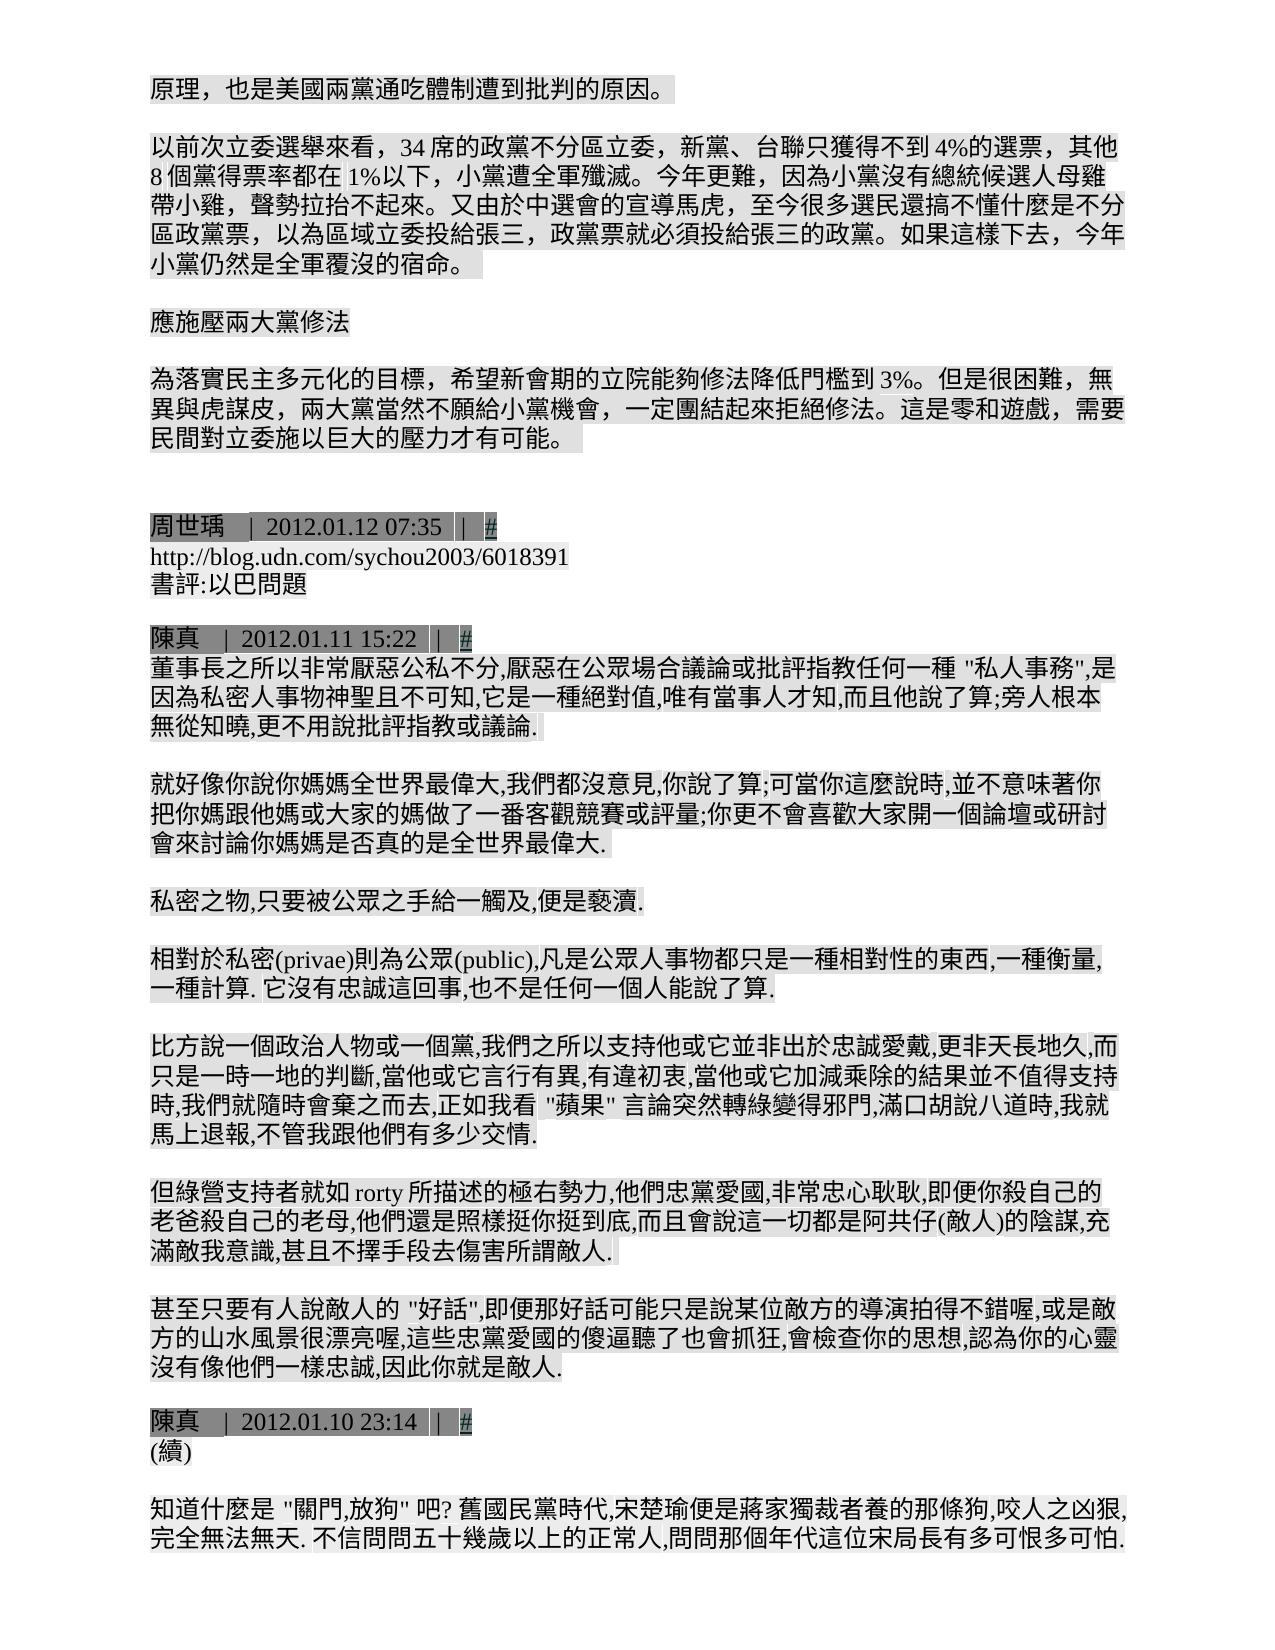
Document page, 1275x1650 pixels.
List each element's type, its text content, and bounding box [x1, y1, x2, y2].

text http://blog.udn.com/sychou2003/6018391 書評:以巴問題 [150, 542, 1125, 599]
text (續) 知道什麼是 "關門,放狗" 吧? 舊國民黨時代,宋楚瑜便是蔣家獨裁者養的那條狗,咬人之凶狠,完全無法無天. 不信問問五十幾歲以上的正常人,問問那個年代這位宋局長有多可恨多可怕. [150, 1437, 1125, 1553]
text 陳真 | 2012.01.11 15:22 | # [150, 624, 1125, 654]
text 蘋論：小黨夾縫中求不到生存 2011年 12月29日 多元化的社會，必須有多元化的國會來保障多元社群的利益。但是國會選舉小選區兩票制的設計恰恰限制了小黨的發展與機會，壓縮了反映多面向意見的空間。 小黨控中選會封殺 明年1月14日的選舉，大多數的選民以為只有2到3個黨參與；其實共有11個黨角逐立法委員的席次，包括一些名不見於經傳的小黨，像是台灣國民會議、健保免費連線、台灣主義黨、中華民國台灣基本法連線等。 施明德的妻子陳嘉君代表「台灣國民會議」（黨）參選不分區立委，但是沒幾個人知道這件事，也有很多人不知道有政黨票可選。施於是發飆，批評中選會宣導不力；台聯、綠黨等小黨也同聲指摘中選會「封殺小黨」，指中選會依提名多寡決定宣傳分配的時間，對小黨極不公平。 他們舉例說，5家無線電視台1月9日到13日晚上9時到10時依序播放各政黨提供的宣傳帶，根據黨提名人數多寡分配時間，國民黨最長，1小時內可宣傳16分鐘，而綠黨和人民最大黨各56秒，顯然有失公平原則。 最大的不公平是政黨票有5%的得票率門檻，超過後才能分配到席次，而且提名1席不分區得交20萬保證金。一個小黨就算提名當今公認的賢能之人，但可能繳不出20萬或拿不到5%而破局。 選民搞不懂政黨票 在兩黨選情緊繃的情況下，政黨票投給小黨的人更少。如果兩黨聯手夾殺小黨，小黨想過5%幾乎不可能，更別提若有大黨賄選買票，小黨更是絕無倖免之理。這違背民主政治的原理，也是美國兩黨通吃體制遭到批判的原因。 以前次立委選舉來看，34席的政黨不分區立委，新黨、台聯只獲得不到4%的選票，其他8個黨得票率都在1%以下，小黨遭全軍殲滅。今年更難，因為小黨沒有總統候選人母雞帶小雞，聲勢拉抬不起來。又由於中選會的宣導馬虎，至今很多選民還搞不懂什麼是不分區政黨票，以為區域立委投給張三，政黨票就必須投給張三的政黨。如果這樣下去，今年小黨仍然是全軍覆沒的宿命。 應施壓兩大黨修法 為落實民主多元化的目標，希望新會期的立院能夠修法降低門檻到3%。但是很困難，無異與虎謀皮，兩大黨當然不願給小黨機會，一定團結起來拒絕修法。這是零和遊戲，需要民間對立委施以巨大的壓力才有可能。 [150, 75, 1125, 487]
text 董事長之所以非常厭惡公私不分,厭惡在公眾場合議論或批評指教任何一種 "私人事務",是因為私密人事物神聖且不可知,它是一種絕對值,唯有當事人才知,而且他說了算;旁人根本無從知曉,更不用說批評指教或議論. 就好像你說你媽媽全世界最偉大,我們都沒意見,你說了算;可當你這麼說時,並不意味著你把你媽跟他媽或大家的媽做了一番客觀競賽或評量;你更不會喜歡大家開一個論壇或研討會來討論你媽媽是否真的是全世界最偉大. 私密之物,只要被公眾之手給一觸及,便是褻瀆. 相對於私密(privae)則為公眾(public),凡是公眾人事物都只是一種相對性的東西,一種衡量,一種計算. 它沒有忠誠這回事,也不是任何一個人能說了算. 比方說一個政治人物或一個黨,我們之所以支持他或它並非出於忠誠愛戴,更非天長地久,而只是一時一地的判斷,當他或它言行有異,有違初衷,當他或它加減乘除的結果並不值得支持時,我們就隨時會棄之而去,正如我看 "蘋果" 言論突然轉綠變得邪門,滿口胡說八道時,我就馬上退報,不管我跟他們有多少交情. 但綠營支持者就如rorty所描述的極右勢力,他們忠黨愛國,非常忠心耿耿,即便你殺自己的老爸殺自己的老母,他們還是照樣挺你挺到底,而且會說這一切都是阿共仔(敵人)的陰謀,充滿敵我意識,甚且不擇手段去傷害所謂敵人. 甚至只要有人說敵人的 "好話",即便那好話可能只是說某位敵方的導演拍得不錯喔,或是敵方的山水風景很漂亮喔,這些忠黨愛國的傻逼聽了也會抓狂,會檢查你的思想,認為你的心靈沒有像他們一樣忠誠,因此你就是敵人. [150, 654, 1125, 1382]
text 周世瑀 | 2012.01.12 07:35 | # [150, 512, 1125, 542]
text 陳真 | 2012.01.10 23:14 | # [150, 1407, 1125, 1437]
